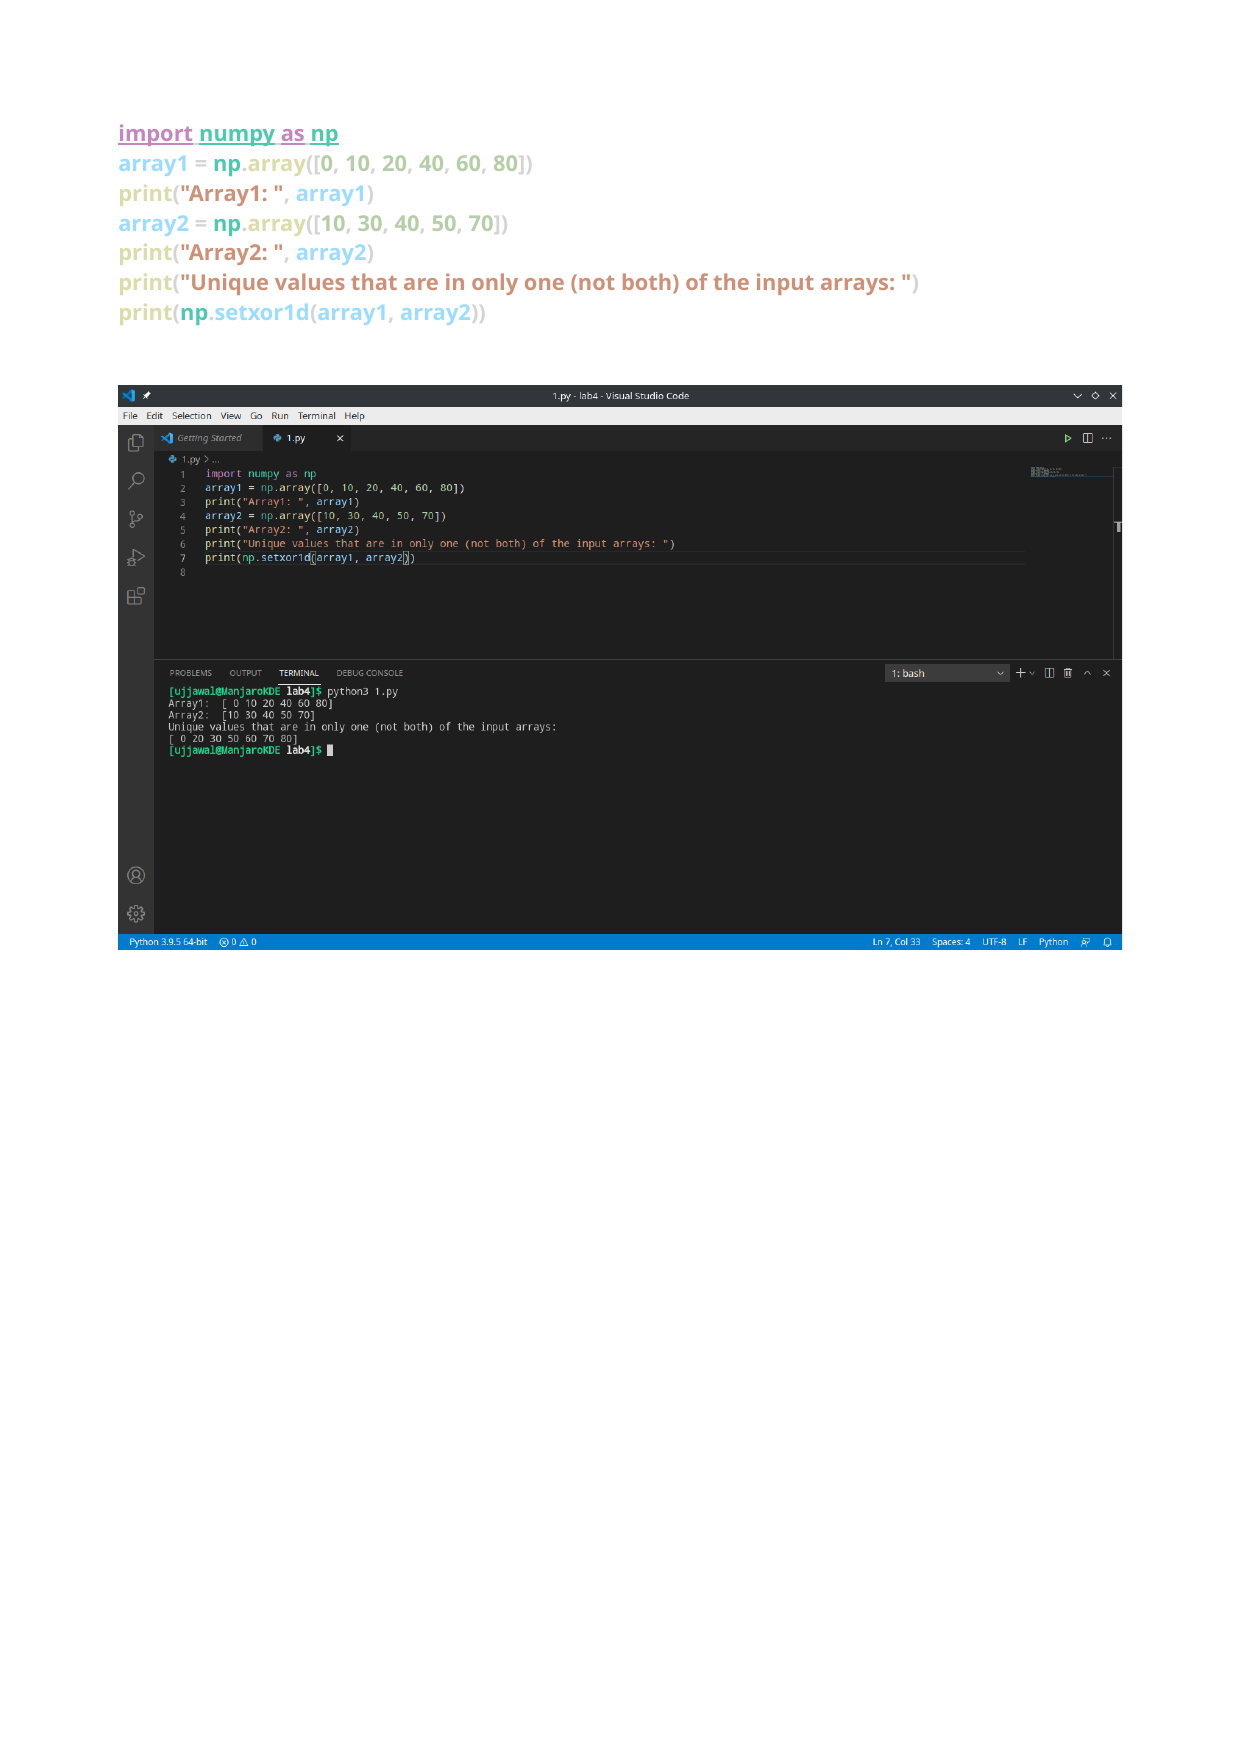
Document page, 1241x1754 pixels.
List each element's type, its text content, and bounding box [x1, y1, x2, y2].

text array2 = np.array([10, 30, 40, 50, 70]) [118, 207, 1122, 237]
picture [118, 385, 1123, 950]
text import numpy as np [118, 118, 1122, 148]
text print(np.setxor1d(array1, array2)) [118, 297, 1122, 327]
text print("Array2: ", array2) [118, 237, 1122, 267]
text print("Unique values that are in only one (not both) of the input arrays: ") [118, 267, 1122, 297]
text array1 = np.array([0, 10, 20, 40, 60, 80]) [118, 148, 1122, 178]
text print("Array1: ", array1) [118, 178, 1122, 207]
